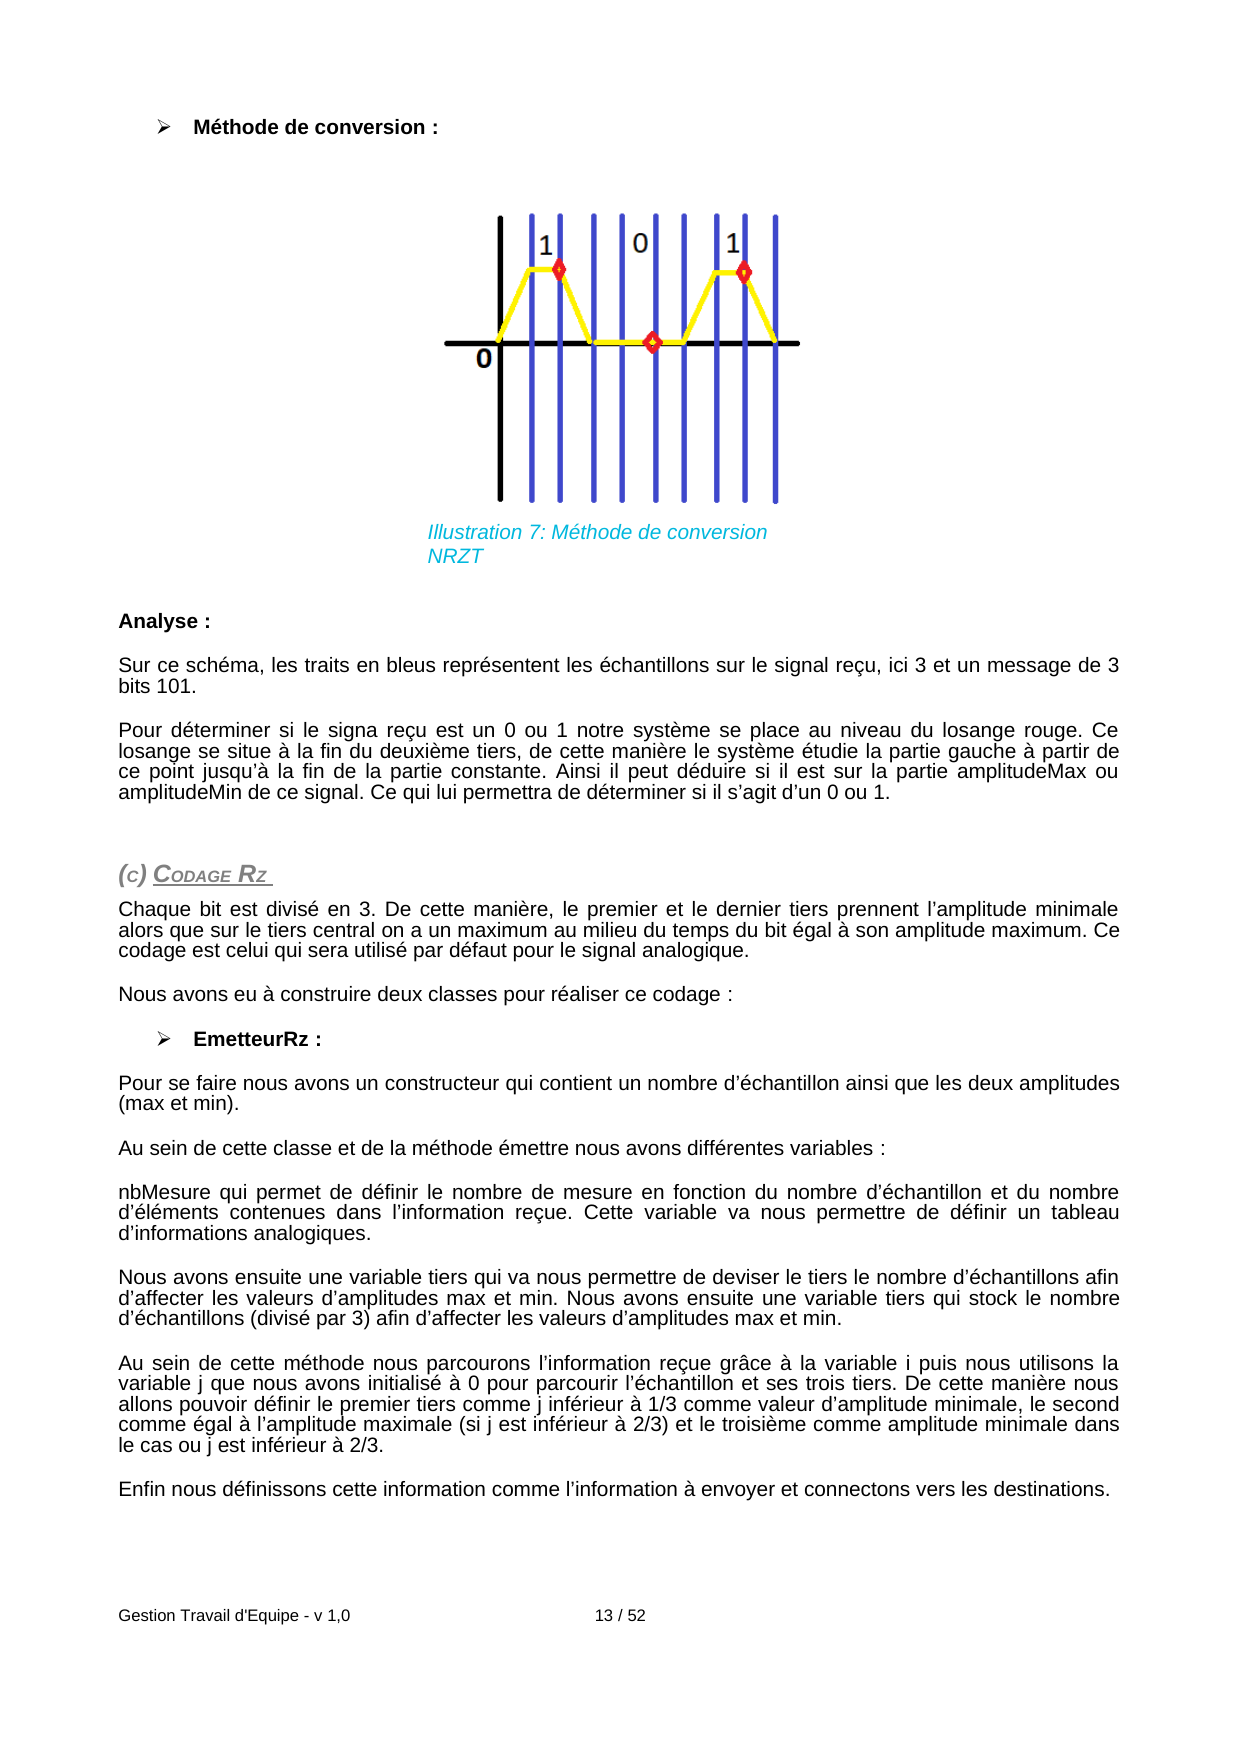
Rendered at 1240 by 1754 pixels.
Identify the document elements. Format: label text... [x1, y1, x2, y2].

text nbMesure qui permet de définir le nombre de mesure en fonction du nombre d’échantillon et du nombre d’éléments contenues dans l’information reçue. Cette variable va nous permettre de définir un tableau d’informations analogiques. [118, 1183, 1121, 1244]
text Enfin nous définissons cette information comme l’information à envoyer et connectons vers les destinations. [118, 1480, 1121, 1501]
text Chaque bit est divisé en 3. De cette manière, le premier et le dernier tiers prennent l’amplitude minimale alors que sur le tiers central on a un maximum au milieu du temps du bit égal à son amplitude maximum. Ce codage est celui qui sera utilisé par défaut pour le signal analogique. [118, 900, 1121, 962]
text Nous avons ensuite une variable tiers qui va nous permettre de deviser le tiers le nombre d’échantillons afin d’affecter les valeurs d’amplitudes max et min. Nous avons ensuite une variable tiers qui stock le nombre d’échantillons (divisé par 3) afin d’affecter les valeurs d’amplitudes max et min. [118, 1268, 1121, 1330]
list Méthode de conversion : [156, 118, 1121, 139]
text Au sein de cette classe et de la méthode émettre nous avons différentes variables : [118, 1138, 1121, 1159]
text Au sein de cette méthode nous parcourons l’information reçue grâce à la variable i puis nous utilisons la variable j que nous avons initialisé à 0 pour parcourir l’échantillon et ses trois tiers. De cette manière nous allons pouvoir définir le premier tiers comme j inférieur à 1/3 comme valeur d’amplitude minimale, le second comme égal à l’amplitude maximale (si j est inférieur à 2/3) et le troisième comme amplitude minimale dans le cas ou j est inférieur à 2/3. [118, 1353, 1121, 1457]
text Sur ce schéma, les traits en bleus représentent les échantillons sur le signal reçu, ici 3 et un message de 3 bits 101. [118, 656, 1121, 697]
subtitle Codage Rz [118, 859, 1121, 888]
text Nous avons eu à construire deux classes pour réaliser ce codage : [118, 985, 1121, 1006]
text Analyse : [118, 612, 1121, 633]
list EmetteurRz : [156, 1029, 1121, 1050]
text Illustration 7: Méthode de conversion NRZT [427, 516, 812, 568]
text Pour déterminer si le signa reçu est un 0 ou 1 notre système se place au niveau du losange rouge. Ce losange se situe à la fin du deuxième tiers, de cette manière le système étudie la partie gauche à partir de ce point jusqu’à la fin de la partie constante. Ainsi il peut déduire si il est sur la partie amplitudeMax ou amplitudeMin de ce signal. Ce qui lui permettra de déterminer si il s’agit d’un 0 ou 1. [118, 721, 1121, 803]
picture [427, 207, 812, 516]
text Pour se faire nous avons un constructeur qui contient un nombre d’échantillon ainsi que les deux amplitudes (max et min). [118, 1074, 1121, 1115]
